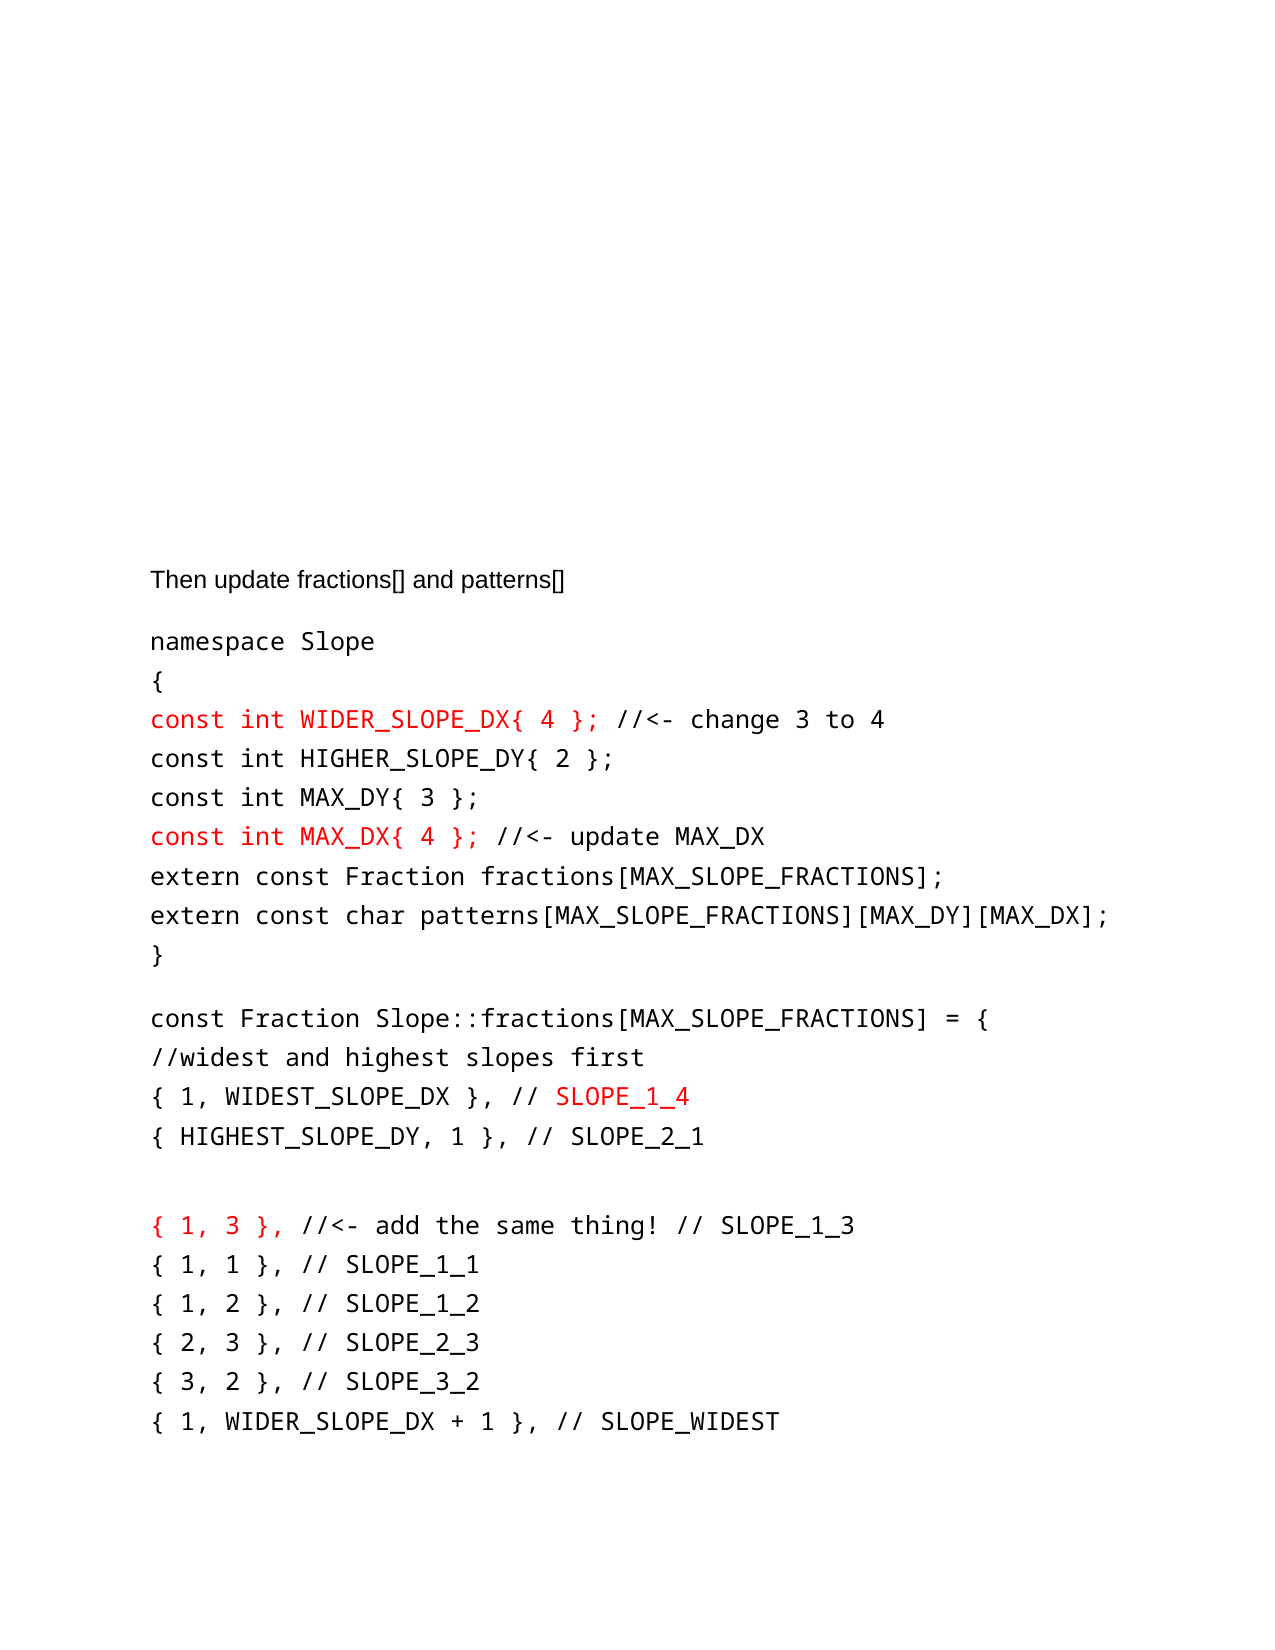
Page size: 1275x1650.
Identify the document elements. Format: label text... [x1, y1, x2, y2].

text const Fraction Slope::fractions[MAX_SLOPE_FRACTIONS] = { //widest and highest slopes first { 1, WIDEST_SLOPE_DX }, // SLOPE_1_4 { HIGHEST_SLOPE_DY, 1 }, // SLOPE_2_1 [150, 1001, 1125, 1152]
text Then update fractions[] and patterns[] [150, 565, 1125, 594]
text { 1, 3 }, //<- add the same thing! // SLOPE_1_3 { 1, 1 }, // SLOPE_1_1 { 1, 2 }, // SLOPE_1_2 { 2, 3 }, // SLOPE_2_3 { 3, 2 }, // SLOPE_3_2 { 1, WIDER_SLOPE_DX + 1 }, // SLOPE_WIDEST [150, 1207, 1125, 1437]
text namespace Slope { const int WIDER_SLOPE_DX{ 4 }; //<- change 3 to 4 const int HIGHER_SLOPE_DY{ 2 }; const int MAX_DY{ 3 }; const int MAX_DX{ 4 }; //<- update MAX_DX extern const Fraction fractions[MAX_SLOPE_FRACTIONS]; extern const char patterns[MAX_SLOPE_FRACTIONS][MAX_DY][MAX_DX]; } [150, 623, 1125, 971]
